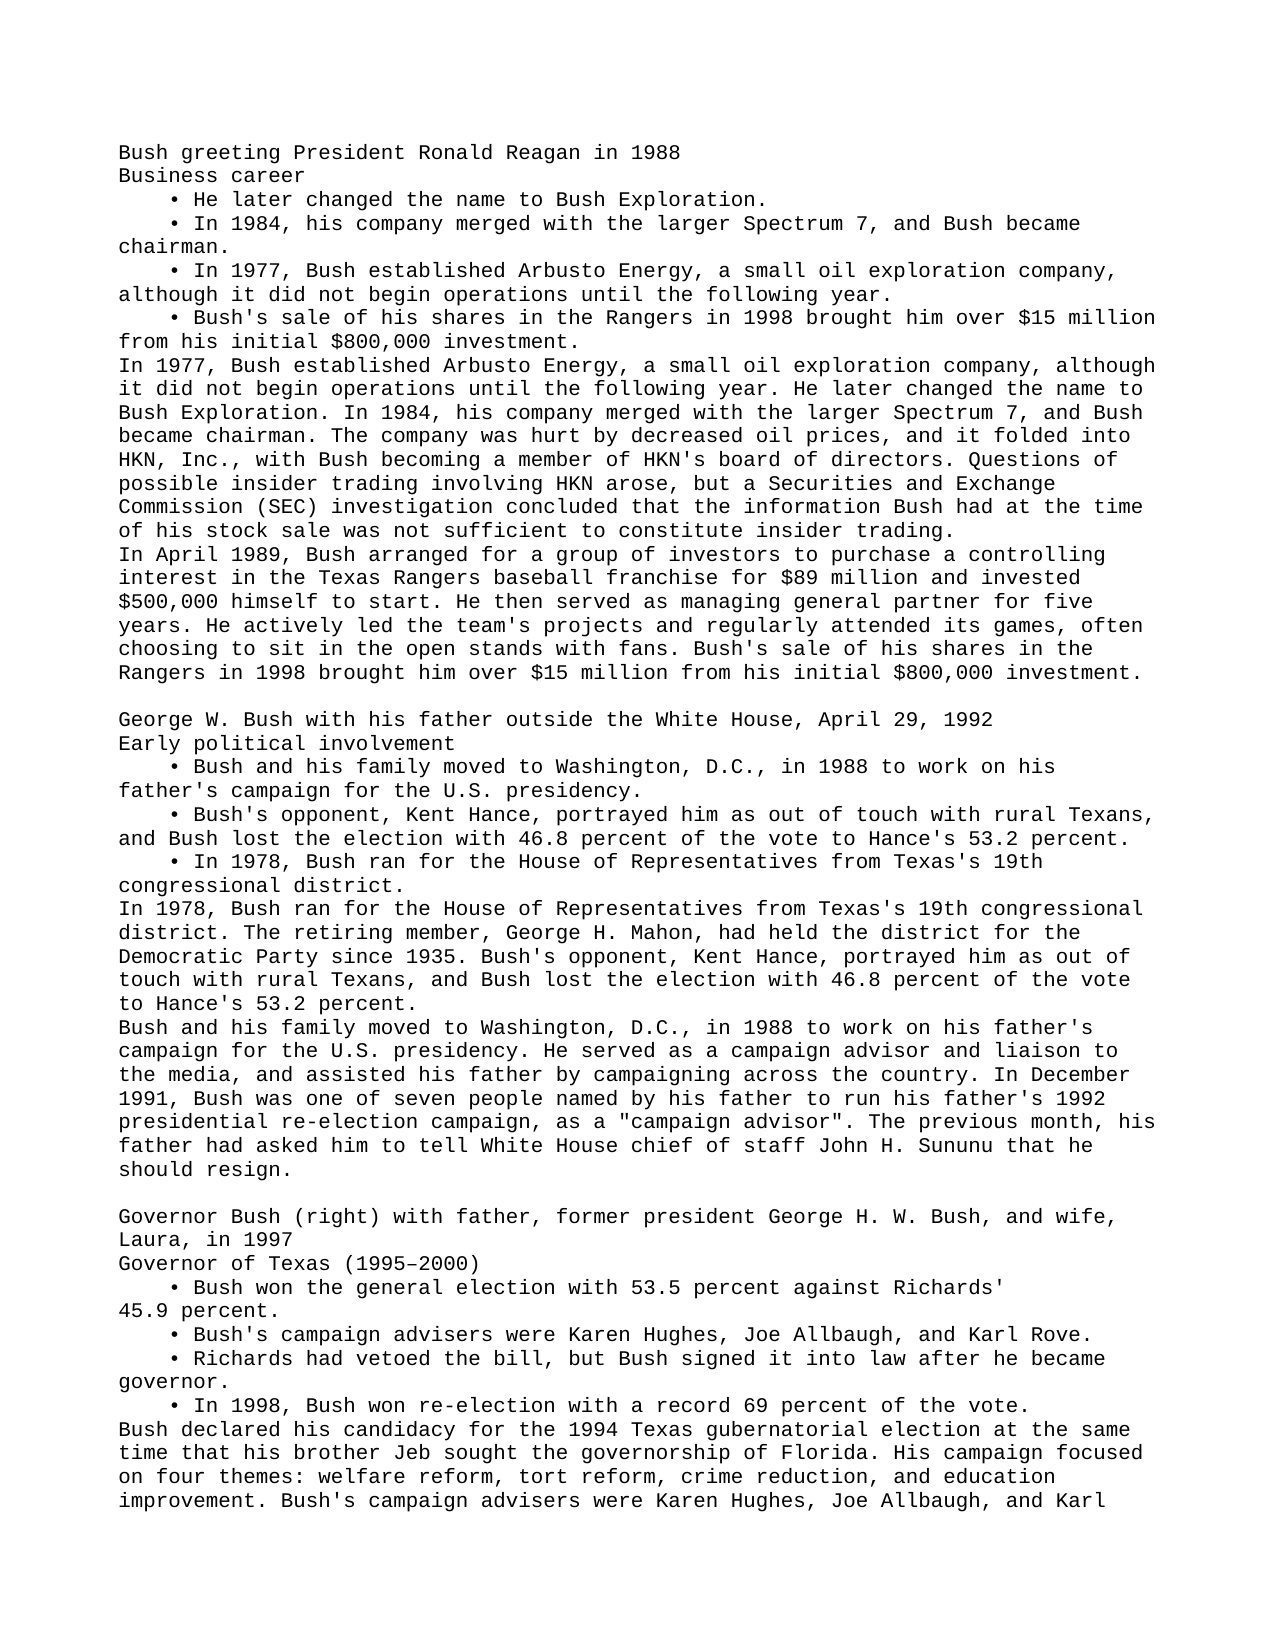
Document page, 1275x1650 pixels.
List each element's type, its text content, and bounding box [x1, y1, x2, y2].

text Bush greeting President Ronald Reagan in 1988 [118, 142, 1157, 165]
text • He later changed the name to Bush Exploration. [118, 189, 1157, 213]
text Bush and his family moved to Washington, D.C., in 1988 to work on his father's campaign for the U.S. presidency. He served as a campaign advisor and liaison to the media, and assisted his father by campaigning across the country. In December 1991, Bush was one of seven people named by his father to run his father's 1992 presidential re-election campaign, as a "campaign advisor". The previous month, his father had asked him to tell White House chief of staff John H. Sununu that he should resign. [118, 1017, 1157, 1182]
text • Bush won the general election with 53.5 percent against Richards' 45.9 percent. [118, 1277, 1157, 1324]
text Governor Bush (right) with father, former president George H. W. Bush, and wife, Laura, in 1997 [118, 1206, 1157, 1253]
text • Bush's sale of his shares in the Rangers in 1998 brought him over $15 million from his initial $800,000 investment. [118, 307, 1157, 354]
text Governor of Texas (1995–2000) [118, 1253, 1157, 1277]
text • In 1984, his company merged with the larger Spectrum 7, and Bush became chairman. [118, 213, 1157, 260]
text • In 1998, Bush won re-election with a record 69 percent of the vote. [118, 1395, 1157, 1419]
text Early political involvement [118, 733, 1157, 757]
text • Bush and his family moved to Washington, D.C., in 1988 to work on his father's campaign for the U.S. presidency. [118, 757, 1157, 804]
text • In 1977, Bush established Arbusto Energy, a small oil exploration company, although it did not begin operations until the following year. [118, 260, 1157, 307]
text George W. Bush with his father outside the White House, April 29, 1992 [118, 709, 1157, 733]
text In April 1989, Bush arranged for a group of investors to purchase a controlling interest in the Texas Rangers baseball franchise for $89 million and invested $500,000 himself to start. He then served as managing general partner for five years. He actively led the team's projects and regularly attended its games, often choosing to sit in the open stands with fans. Bush's sale of his shares in the Rangers in 1998 brought him over $15 million from his initial $800,000 investment. [118, 544, 1157, 686]
text In 1977, Bush established Arbusto Energy, a small oil exploration company, although it did not begin operations until the following year. He later changed the name to Bush Exploration. In 1984, his company merged with the larger Spectrum 7, and Bush became chairman. The company was hurt by decreased oil prices, and it folded into HKN, Inc., with Bush becoming a member of HKN's board of directors. Questions of possible insider trading involving HKN arose, but a Securities and Exchange Commission (SEC) investigation concluded that the information Bush had at the time of his stock sale was not sufficient to constitute insider trading. [118, 354, 1157, 544]
text • Bush's campaign advisers were Karen Hughes, Joe Allbaugh, and Karl Rove. [118, 1324, 1157, 1348]
text • In 1978, Bush ran for the House of Representatives from Texas's 19th congressional district. [118, 851, 1157, 898]
text • Bush's opponent, Kent Hance, portrayed him as out of touch with rural Texans, and Bush lost the election with 46.8 percent of the vote to Hance's 53.2 percent. [118, 804, 1157, 851]
text Business career [118, 165, 1157, 189]
text Bush declared his candidacy for the 1994 Texas gubernatorial election at the same time that his brother Jeb sought the governorship of Florida. His campaign focused on four themes: welfare reform, tort reform, crime reduction, and education improvement. Bush's campaign advisers were Karen Hughes, Joe Allbaugh, and Karl [118, 1419, 1157, 1513]
text In 1978, Bush ran for the House of Representatives from Texas's 19th congressional district. The retiring member, George H. Mahon, had held the district for the Democratic Party since 1935. Bush's opponent, Kent Hance, portrayed him as out of touch with rural Texans, and Bush lost the election with 46.8 percent of the vote to Hance's 53.2 percent. [118, 898, 1157, 1017]
text • Richards had vetoed the bill, but Bush signed it into law after he became governor. [118, 1348, 1157, 1395]
